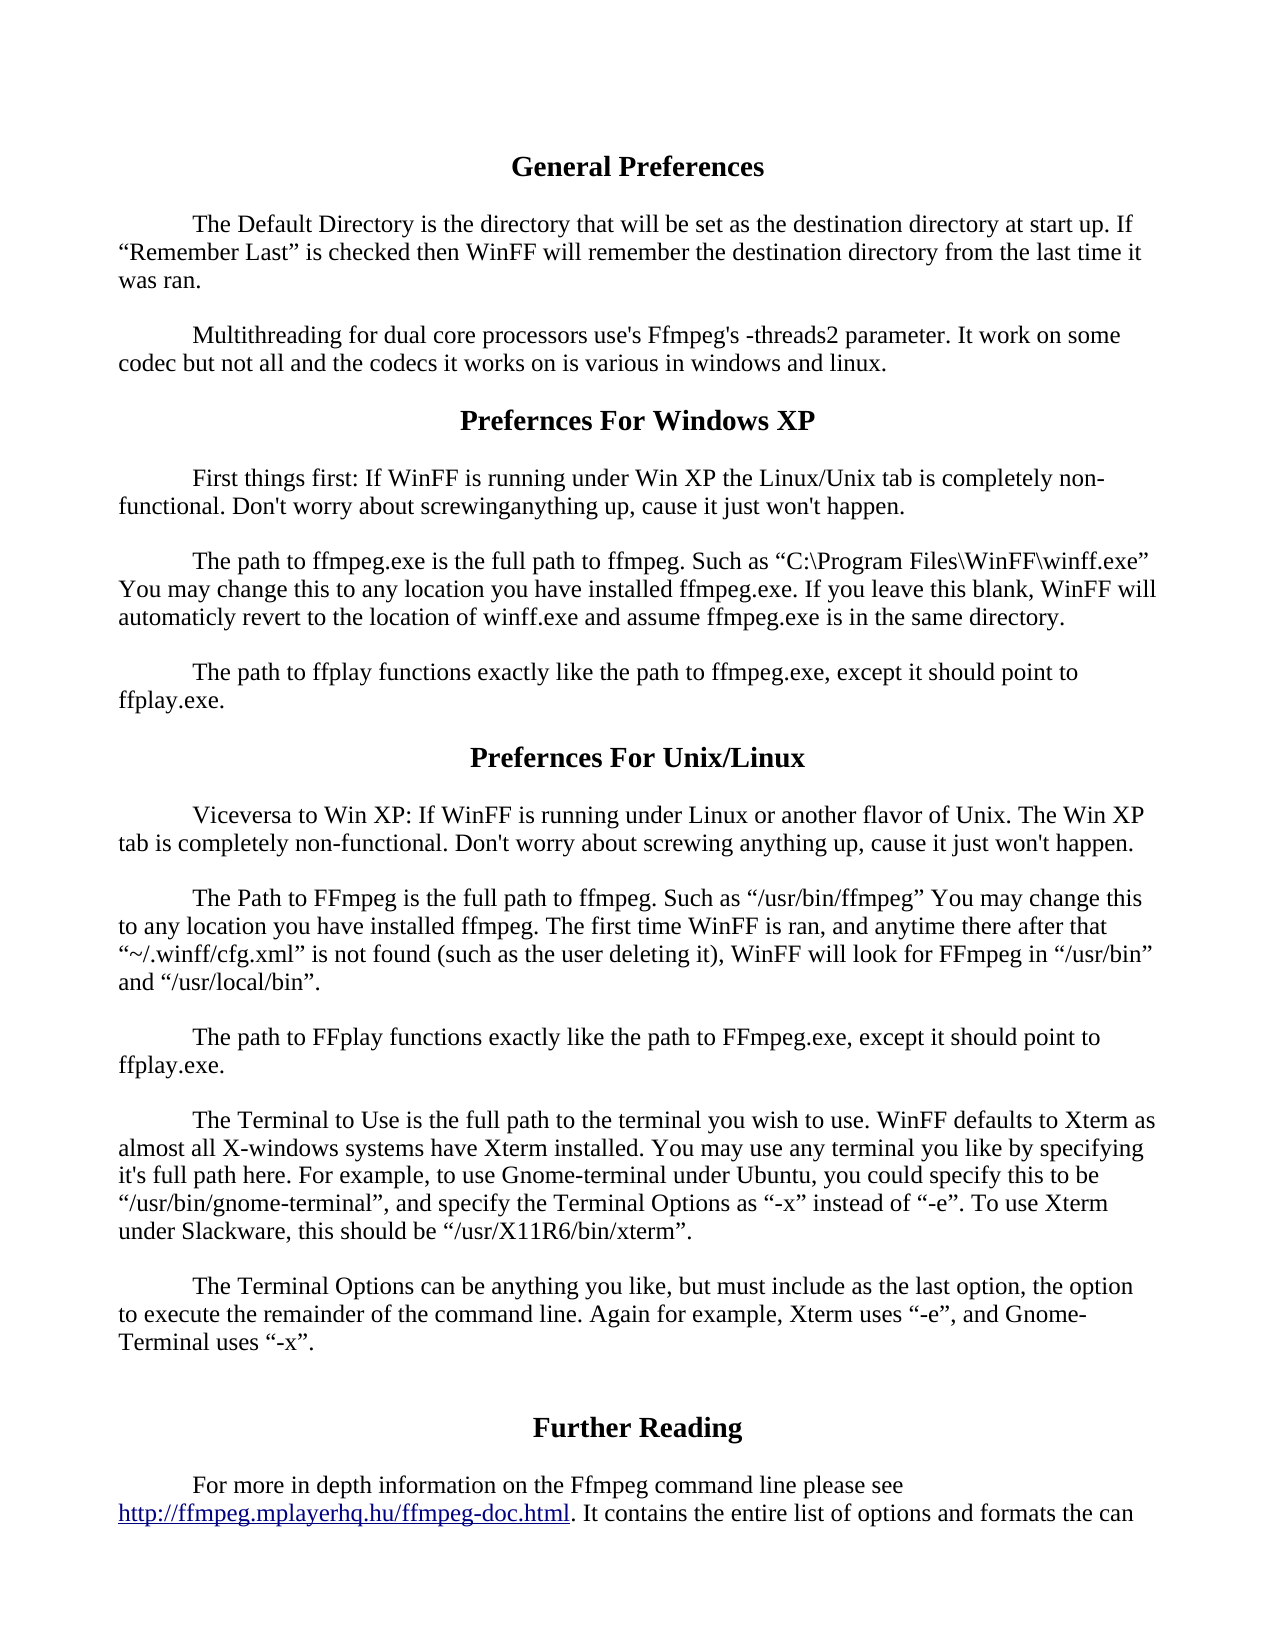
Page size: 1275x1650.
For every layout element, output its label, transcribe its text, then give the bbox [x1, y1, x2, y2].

text The Terminal to Use is the full path to the terminal you wish to use. WinFF defaults to Xterm as almost all X-windows systems have Xterm installed. You may use any terminal you like by specifying it's full path here. For example, to use Gnome-terminal under Ubuntu, you could specify this to be “/usr/bin/gnome-terminal”, and specify the Terminal Options as “-x” instead of “-e”. To use Xterm under Slackware, this should be “/usr/X11R6/bin/xterm”. [118, 1106, 1157, 1245]
text The path to ffmpeg.exe is the full path to ffmpeg. Such as “C:\Program Files\WinFF\winff.exe” You may change this to any location you have installed ffmpeg.exe. If you leave this blank, WinFF will automaticly revert to the location of winff.exe and assume ffmpeg.exe is in the same directory. [118, 547, 1157, 631]
text Viceversa to Win XP: If WinFF is running under Linux or another flavor of Unix. The Win XP tab is completely non-functional. Don't worry about screwing anything up, cause it just won't happen. [118, 801, 1157, 857]
text The path to ffplay functions exactly like the path to ffmpeg.exe, except it should point to ffplay.exe. [118, 658, 1157, 714]
text First things first: If WinFF is running under Win XP the Linux/Unix tab is completely non-functional. Don't worry about screwinganything up, cause it just won't happen. [118, 464, 1157, 520]
text Prefernces For Windows XP [118, 404, 1157, 437]
text Multithreading for dual core processors use's Ffmpeg's -threads2 parameter. It work on some codec but not all and the codecs it works on is various in windows and linux. [118, 321, 1157, 377]
text The path to FFplay functions exactly like the path to FFmpeg.exe, except it should point to ffplay.exe. [118, 1023, 1157, 1078]
text Further Reading [118, 1411, 1157, 1443]
text The Default Directory is the directory that will be set as the destination directory at start up. If “Remember Last” is checked then WinFF will remember the destination directory from the last time it was ran. [118, 210, 1157, 293]
text The Path to FFmpeg is the full path to ffmpeg. Such as “/usr/bin/ffmpeg” You may change this to any location you have installed ffmpeg. The first time WinFF is ran, and anytime there after that “~/.winff/cfg.xml” is not found (such as the user deleting it), WinFF will look for FFmpeg in “/usr/bin” and “/usr/local/bin”. [118, 884, 1157, 995]
text Prefernces For Unix/Linux [118, 741, 1157, 774]
text The Terminal Options can be anything you like, but must include as the last option, the option to execute the remainder of the command line. Again for example, Xterm uses “-e”, and Gnome-Terminal uses “-x”. [118, 1272, 1157, 1356]
text For more in depth information on the Ffmpeg command line please see http://ffmpeg.mplayerhq.hu/ffmpeg-doc.html. It contains the entire list of options and formats the can [118, 1471, 1157, 1526]
text General Preferences [118, 150, 1157, 183]
